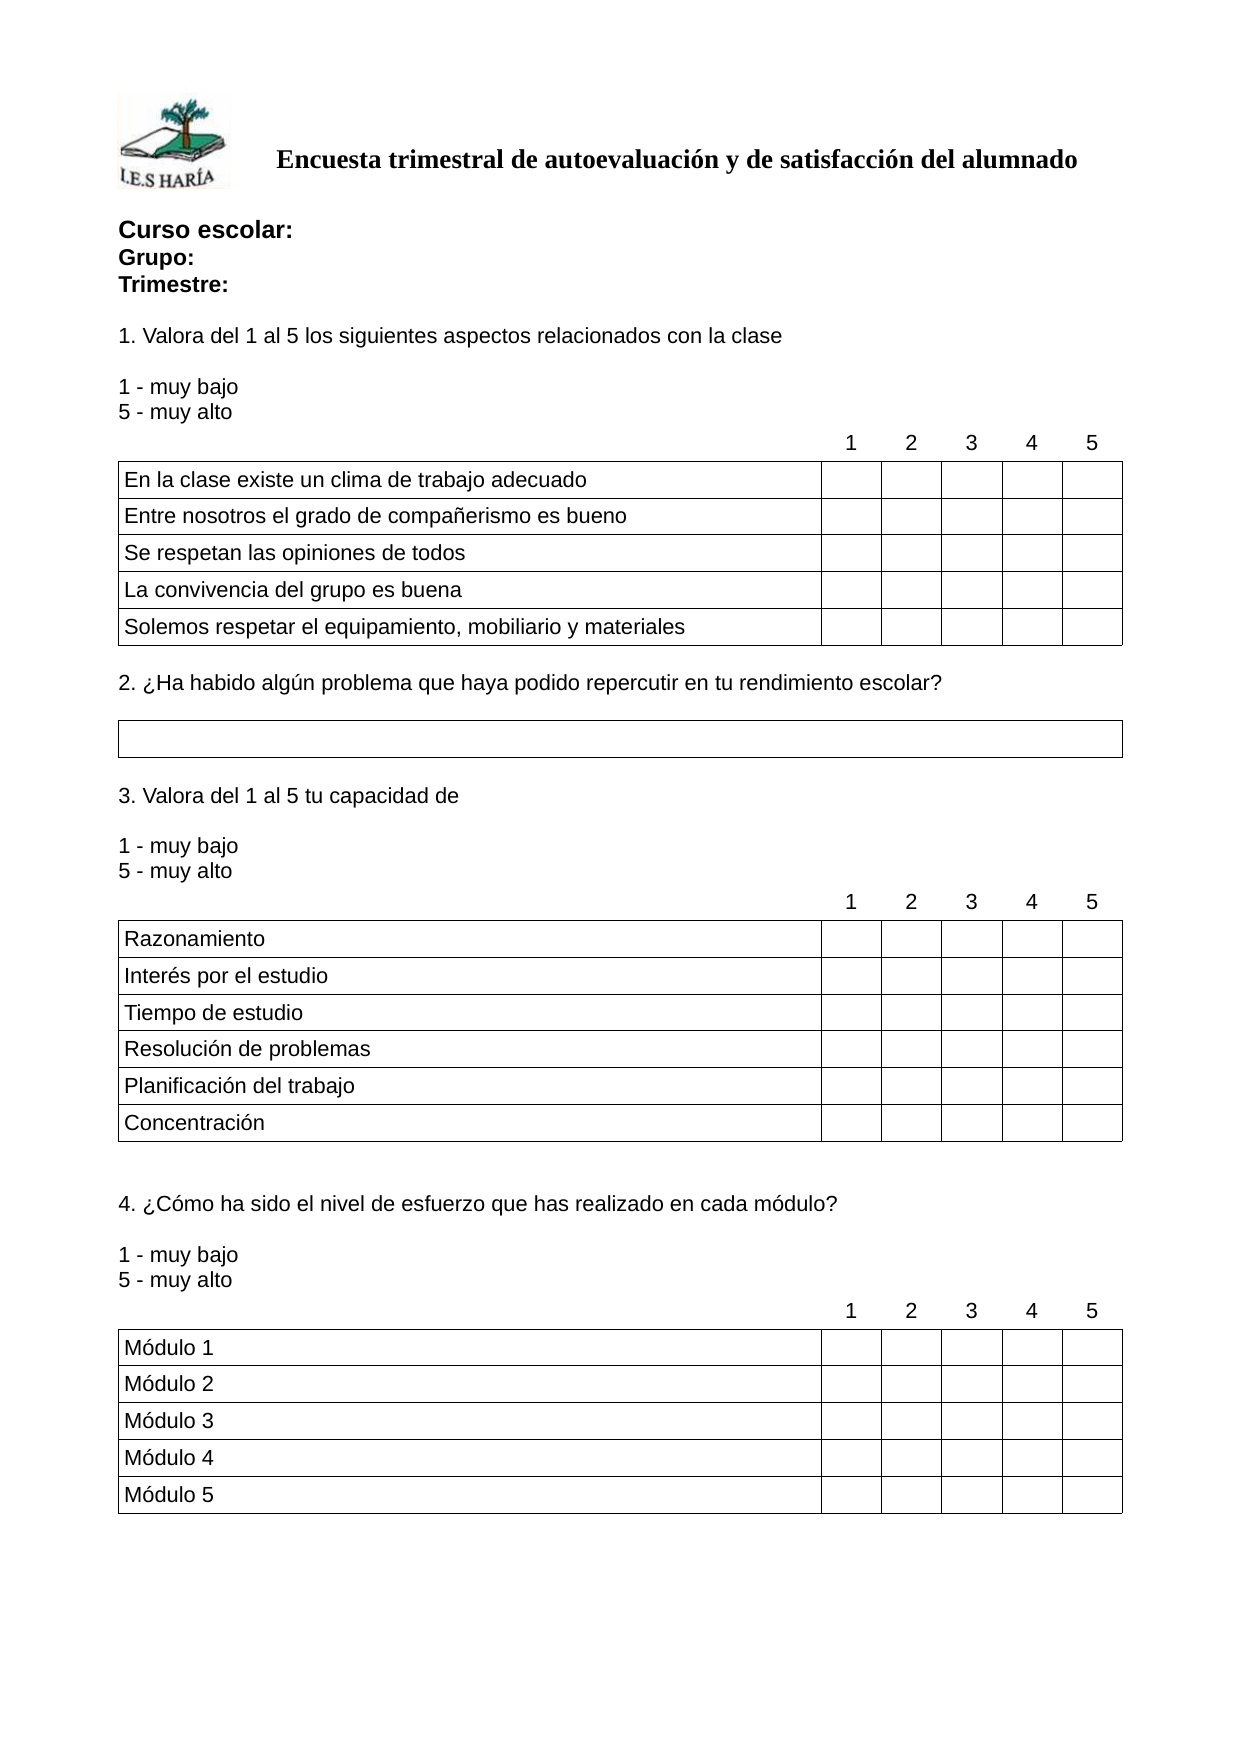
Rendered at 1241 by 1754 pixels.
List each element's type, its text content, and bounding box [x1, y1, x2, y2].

table_cell La convivencia del grupo es buena [119, 572, 821, 608]
table_cell [1003, 1105, 1062, 1141]
table_cell [942, 1366, 1002, 1402]
table_cell [1003, 1366, 1062, 1402]
table_header 3 [941, 424, 1002, 461]
table_cell [882, 1366, 941, 1402]
table_cell [1003, 995, 1062, 1030]
table_cell [822, 609, 881, 645]
table_header 3 [941, 1292, 1002, 1329]
table_header 1 [821, 1292, 881, 1329]
table_cell [822, 499, 881, 534]
text Grupo: [118, 244, 1122, 271]
table_cell [1003, 462, 1062, 498]
table_cell [1063, 1366, 1122, 1402]
table_header [118, 1292, 821, 1329]
table_cell [942, 1403, 1002, 1439]
table_cell Entre nosotros el grado de compañerismo es bueno [119, 499, 821, 534]
table_cell [822, 462, 881, 498]
table_cell [1063, 462, 1122, 498]
table_cell Módulo 1 [119, 1330, 821, 1365]
text 2. ¿Ha habido algún problema que haya podido repercutir en tu rendimiento escolar? [118, 670, 1122, 695]
table_cell [1003, 958, 1062, 993]
table_cell [822, 1068, 881, 1104]
table_cell Módulo 3 [119, 1403, 821, 1439]
table_cell [1003, 1403, 1062, 1439]
table_cell [1003, 1330, 1062, 1365]
text 3. Valora del 1 al 5 tu capacidad de 1 - muy bajo 5 - muy alto [118, 782, 1122, 883]
table_cell [1063, 1440, 1122, 1476]
table_cell [882, 609, 941, 645]
table_header 1 [821, 424, 881, 461]
table_cell [942, 1068, 1002, 1104]
table_cell [1003, 1068, 1062, 1104]
table_cell [1003, 1477, 1062, 1512]
table_cell Módulo 4 [119, 1440, 821, 1476]
table_cell [942, 958, 1002, 993]
table_cell [942, 462, 1002, 498]
table_cell [822, 1330, 881, 1365]
table_cell [942, 995, 1002, 1030]
table_header 4 [1002, 424, 1062, 461]
table_cell [1063, 609, 1122, 645]
table_header [118, 424, 821, 461]
table_cell Módulo 5 [119, 1477, 821, 1512]
table_cell [822, 1403, 881, 1439]
table_header 3 [941, 883, 1002, 920]
subtitle Encuesta trimestral de autoevaluación y de satisfacción del alumnado [232, 143, 1122, 174]
table_cell [1003, 572, 1062, 608]
table_cell [822, 921, 881, 957]
table_cell [882, 921, 941, 957]
table_cell [942, 499, 1002, 534]
table_cell [882, 958, 941, 993]
table_header 2 [881, 1292, 941, 1329]
table_cell [1003, 609, 1062, 645]
text 4. ¿Cómo ha sido el nivel de esfuerzo que has realizado en cada módulo? 1 - muy bajo 5 - muy alto [118, 1191, 1122, 1292]
table_cell [822, 1031, 881, 1067]
table_cell [882, 995, 941, 1030]
table_header 5 [1062, 1292, 1122, 1329]
text Curso escolar: [118, 216, 1122, 244]
table_cell [882, 462, 941, 498]
table_cell [1003, 535, 1062, 571]
table_cell [1063, 1105, 1122, 1141]
table_header 5 [1062, 424, 1122, 461]
table_cell [1063, 995, 1122, 1030]
table_header [119, 721, 1122, 757]
table_cell [882, 1330, 941, 1365]
table_cell [1063, 1031, 1122, 1067]
table_cell [942, 1477, 1002, 1512]
table_header 1 [821, 883, 881, 920]
table_cell Interés por el estudio [119, 958, 821, 993]
table_cell [1063, 1068, 1122, 1104]
table_cell Solemos respetar el equipamiento, mobiliario y materiales [119, 609, 821, 645]
table_cell Resolución de problemas [119, 1031, 821, 1067]
table_cell [822, 1105, 881, 1141]
table_cell [942, 609, 1002, 645]
table_cell [882, 535, 941, 571]
table_cell [822, 1440, 881, 1476]
table_cell [822, 958, 881, 993]
table_cell Concentración [119, 1105, 821, 1141]
table_cell [822, 1477, 881, 1512]
table_cell [822, 535, 881, 571]
table_cell [882, 1440, 941, 1476]
table_cell [882, 1031, 941, 1067]
table_header 4 [1002, 1292, 1062, 1329]
table_cell [1063, 535, 1122, 571]
table_cell [942, 921, 1002, 957]
table_cell [882, 1068, 941, 1104]
table_cell [882, 499, 941, 534]
table_cell [942, 1105, 1002, 1141]
table_cell [822, 572, 881, 608]
table_cell [942, 1330, 1002, 1365]
table_cell [1063, 1403, 1122, 1439]
table_cell [822, 1366, 881, 1402]
table_cell [942, 1440, 1002, 1476]
table_cell [882, 1477, 941, 1512]
table_cell [882, 1403, 941, 1439]
table_cell [942, 1031, 1002, 1067]
text Trimestre: [118, 271, 1122, 297]
table_cell [1003, 1031, 1062, 1067]
table_cell [882, 1105, 941, 1141]
text 1. Valora del 1 al 5 los siguientes aspectos relacionados con la clase 1 - muy bajo 5 - muy alto [118, 323, 1122, 424]
table_cell [1003, 921, 1062, 957]
table_cell [942, 572, 1002, 608]
table_cell [1063, 1330, 1122, 1365]
table_cell [1063, 499, 1122, 534]
table_cell Razonamiento [119, 921, 821, 957]
table_cell Módulo 2 [119, 1366, 821, 1402]
table_cell [1063, 1477, 1122, 1512]
table_cell [942, 535, 1002, 571]
table_cell [882, 572, 941, 608]
table_header 2 [881, 424, 941, 461]
table_cell [822, 995, 881, 1030]
table_header [118, 883, 821, 920]
table_header 5 [1062, 883, 1122, 920]
table_header 2 [881, 883, 941, 920]
table_cell Planificación del trabajo [119, 1068, 821, 1104]
table_cell [1063, 572, 1122, 608]
table_cell En la clase existe un clima de trabajo adecuado [119, 462, 821, 498]
table_header 4 [1002, 883, 1062, 920]
table_cell [1003, 499, 1062, 534]
picture [117, 93, 231, 189]
table_cell Tiempo de estudio [119, 995, 821, 1030]
table_cell [1063, 958, 1122, 993]
table_cell [1063, 921, 1122, 957]
table_cell [1003, 1440, 1062, 1476]
table_cell Se respetan las opiniones de todos [119, 535, 821, 571]
